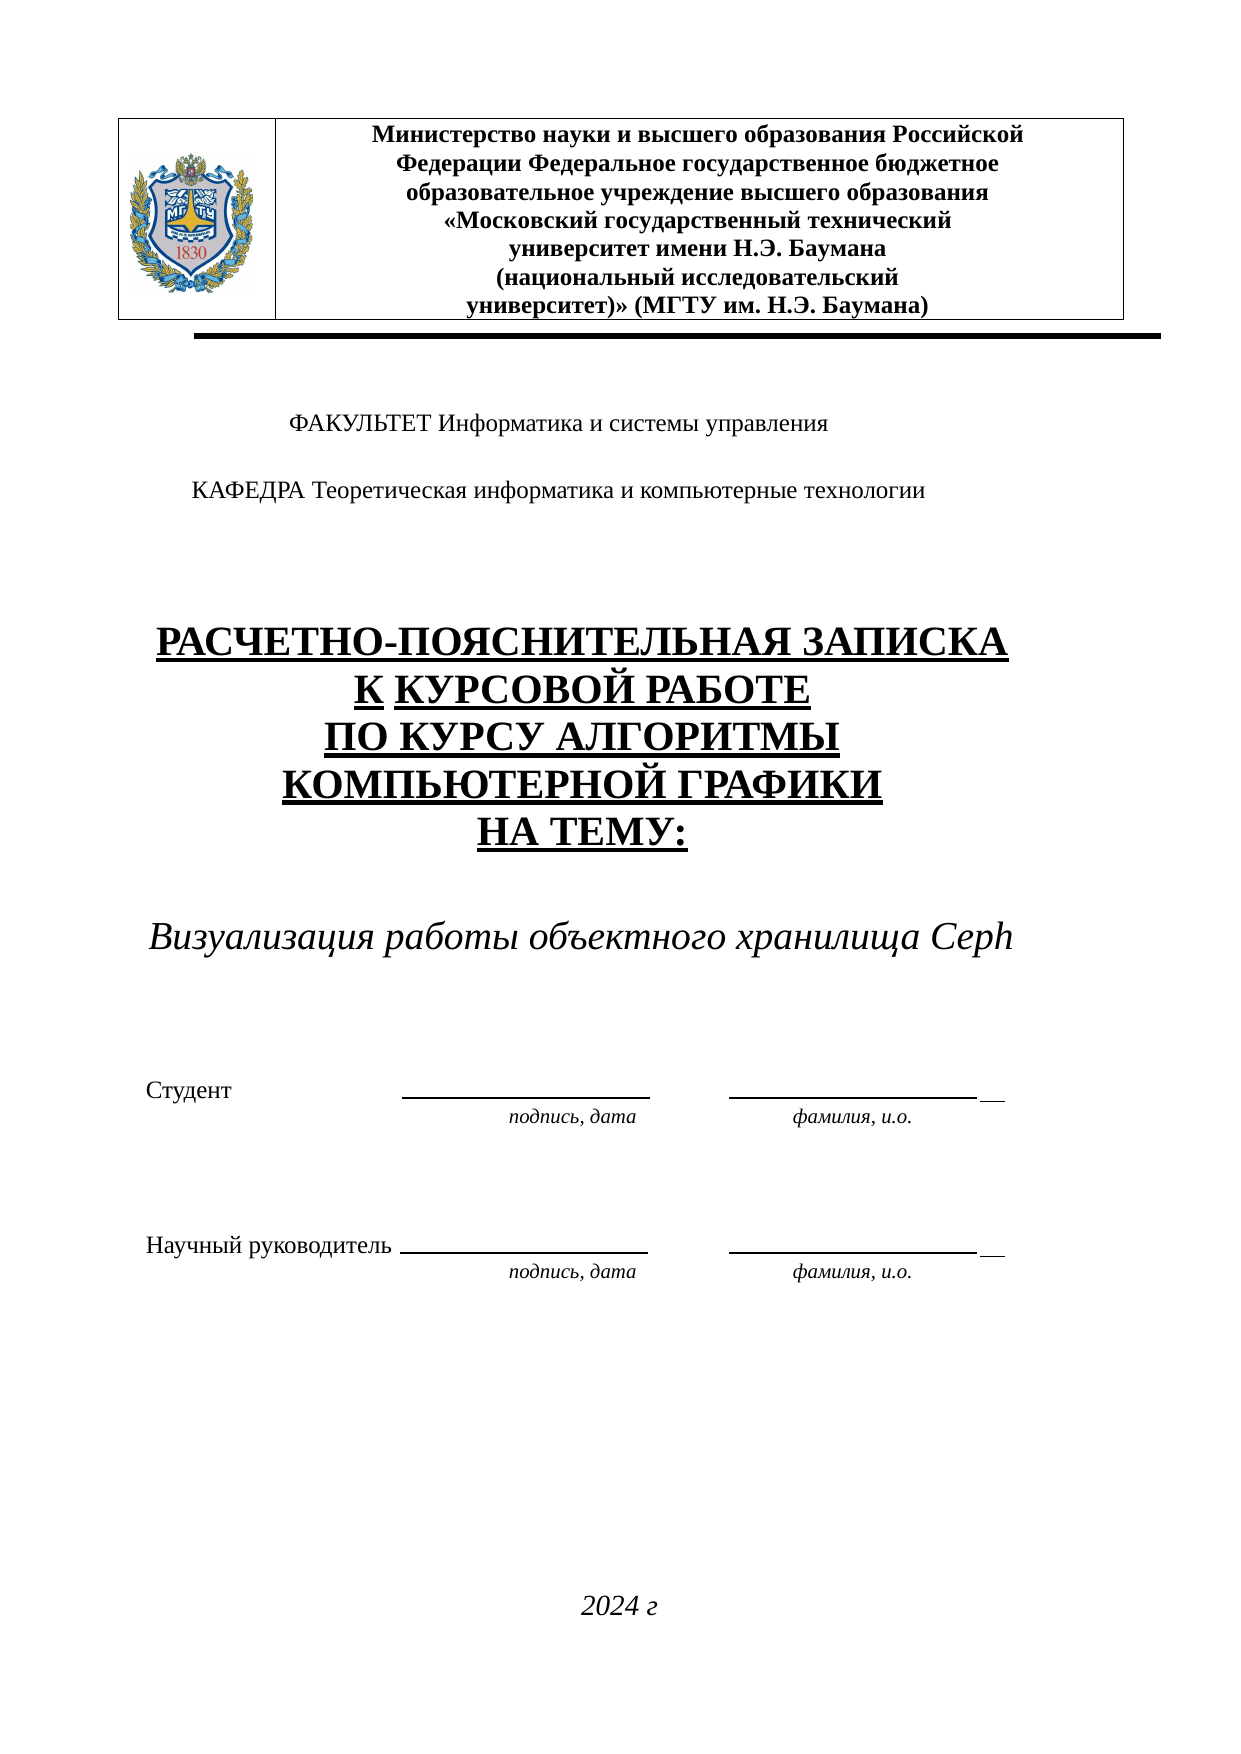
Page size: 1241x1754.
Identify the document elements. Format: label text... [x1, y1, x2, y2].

table_header [119, 119, 275, 319]
text 2024 г [118, 1588, 1120, 1622]
text ФАКУЛЬТЕТ Информатика и системы управления [118, 408, 999, 437]
table_header Министерство науки и высшего образования Российской Федерации Федеральное государственное бюджетное образовательное учреждение высшего образования «Московский государственный технический университет имени Н.Э. Баумана (национальный исследовательский университет)» (МГТУ им. Н.Э. Баумана) [276, 119, 1123, 319]
picture [129, 153, 253, 293]
text РАСЧЕТНО-ПОЯСНИТЕЛЬНАЯ ЗАПИСКА К КУРСОВОЙ РАБОТЕ [148, 616, 1016, 712]
text подпись, дата фамилия, и.о. [118, 1104, 1122, 1128]
text КАФЕДРА Теоретическая информатика и компьютерные технологии [118, 475, 999, 504]
text Студент [146, 1076, 1016, 1104]
text НА ТЕМУ: [147, 808, 1016, 855]
text Визуализация работы объектного хранилища Ceph [146, 912, 1016, 958]
text подпись, дата фамилия, и.о. [118, 1259, 1122, 1283]
text ПО КУРСУ АЛГОРИТМЫ КОМПЬЮТЕРНОЙ ГРАФИКИ [147, 713, 1016, 807]
text Научный руководитель [146, 1231, 1016, 1259]
